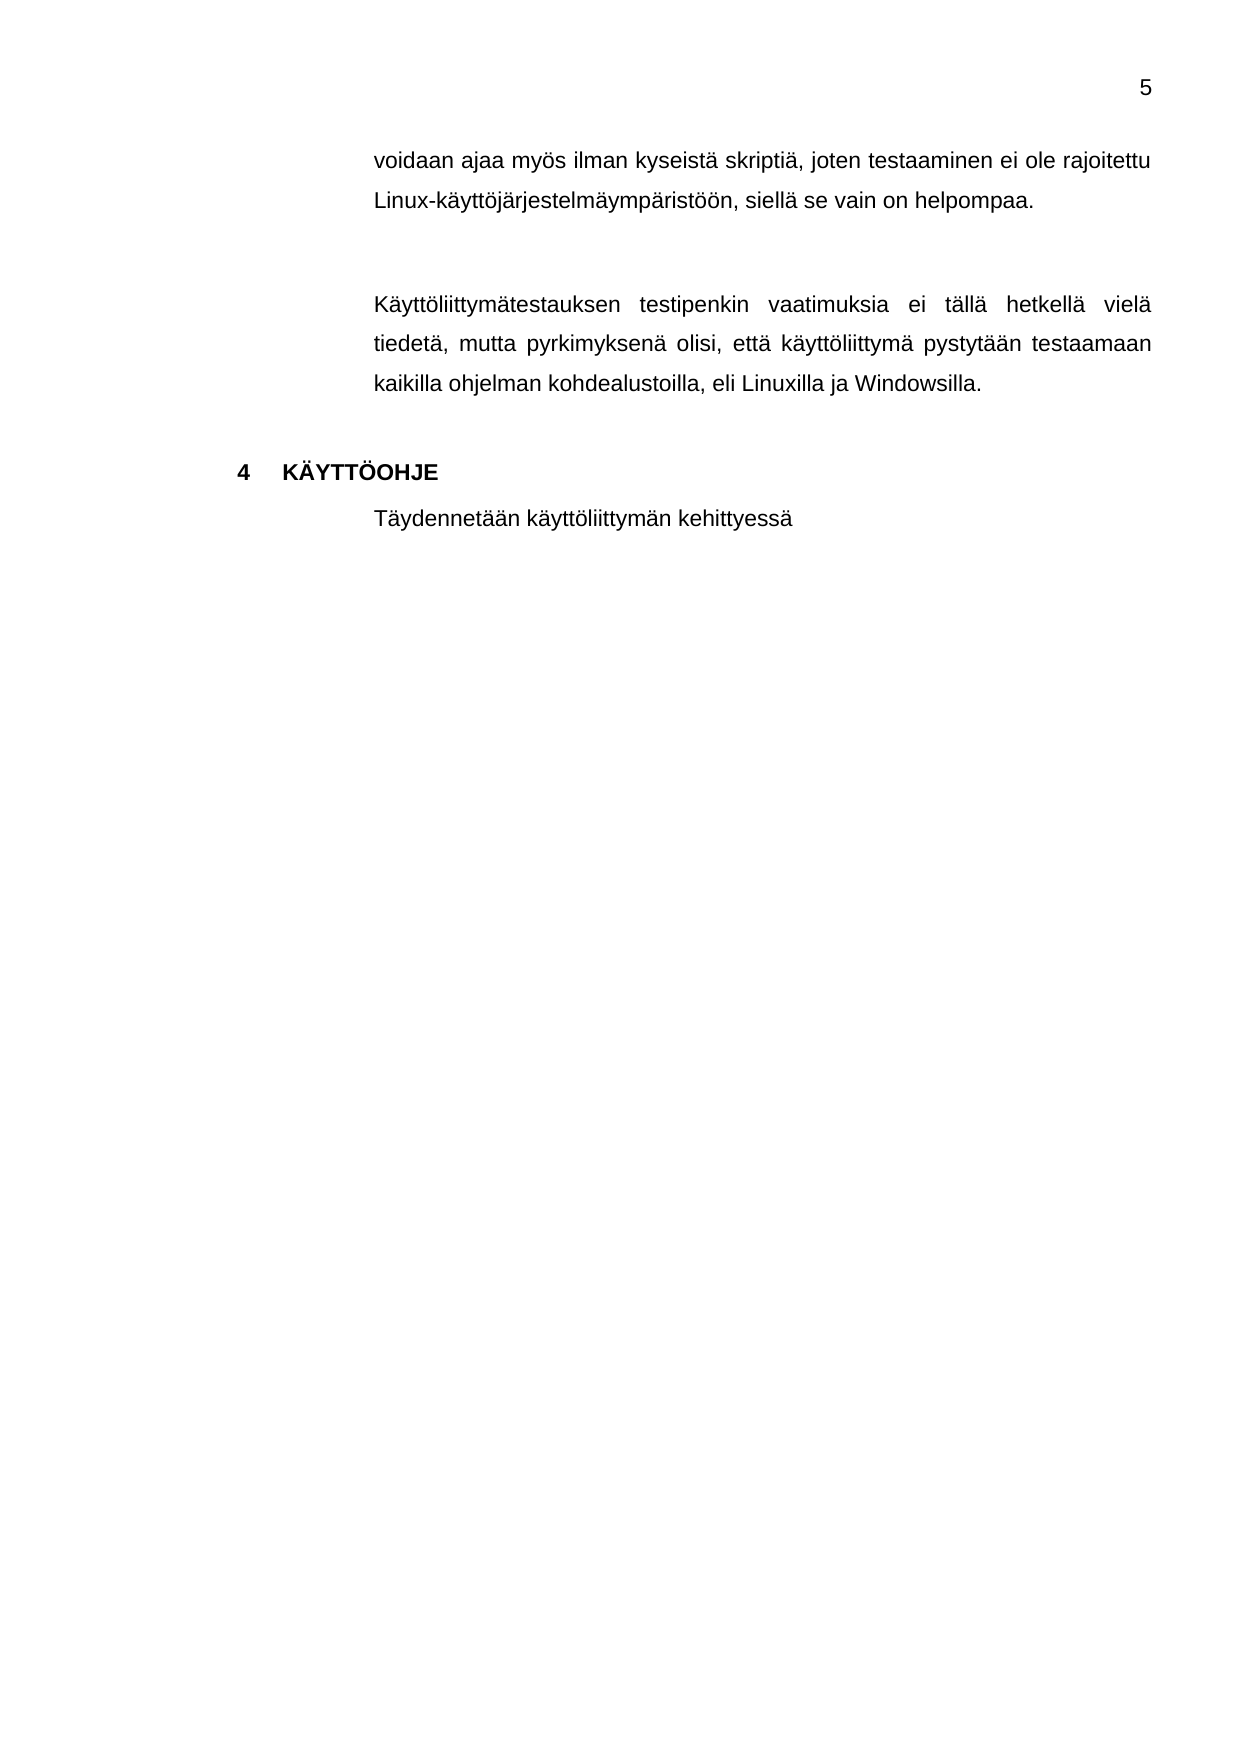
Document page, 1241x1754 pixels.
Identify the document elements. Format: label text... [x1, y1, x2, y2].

text Täydennetään käyttöliittymän kehittyessä [373, 505, 1152, 531]
subtitle KÄYTTÖOHJE [237, 459, 1152, 485]
text Käyttöliittymätestauksen testipenkin vaatimuksia ei tällä hetkellä vielä tiedetä, mutta pyrkimyksenä olisi, että käyttöliittymä pystytään testaamaan kaikilla ohjelman kohdealustoilla, eli Linuxilla ja Windowsilla. [373, 291, 1152, 396]
text voidaan ajaa myös ilman kyseistä skriptiä, joten testaaminen ei ole rajoitettu Linux-käyttöjärjestelmäympäristöön, siellä se vain on helpompaa. [373, 147, 1152, 213]
